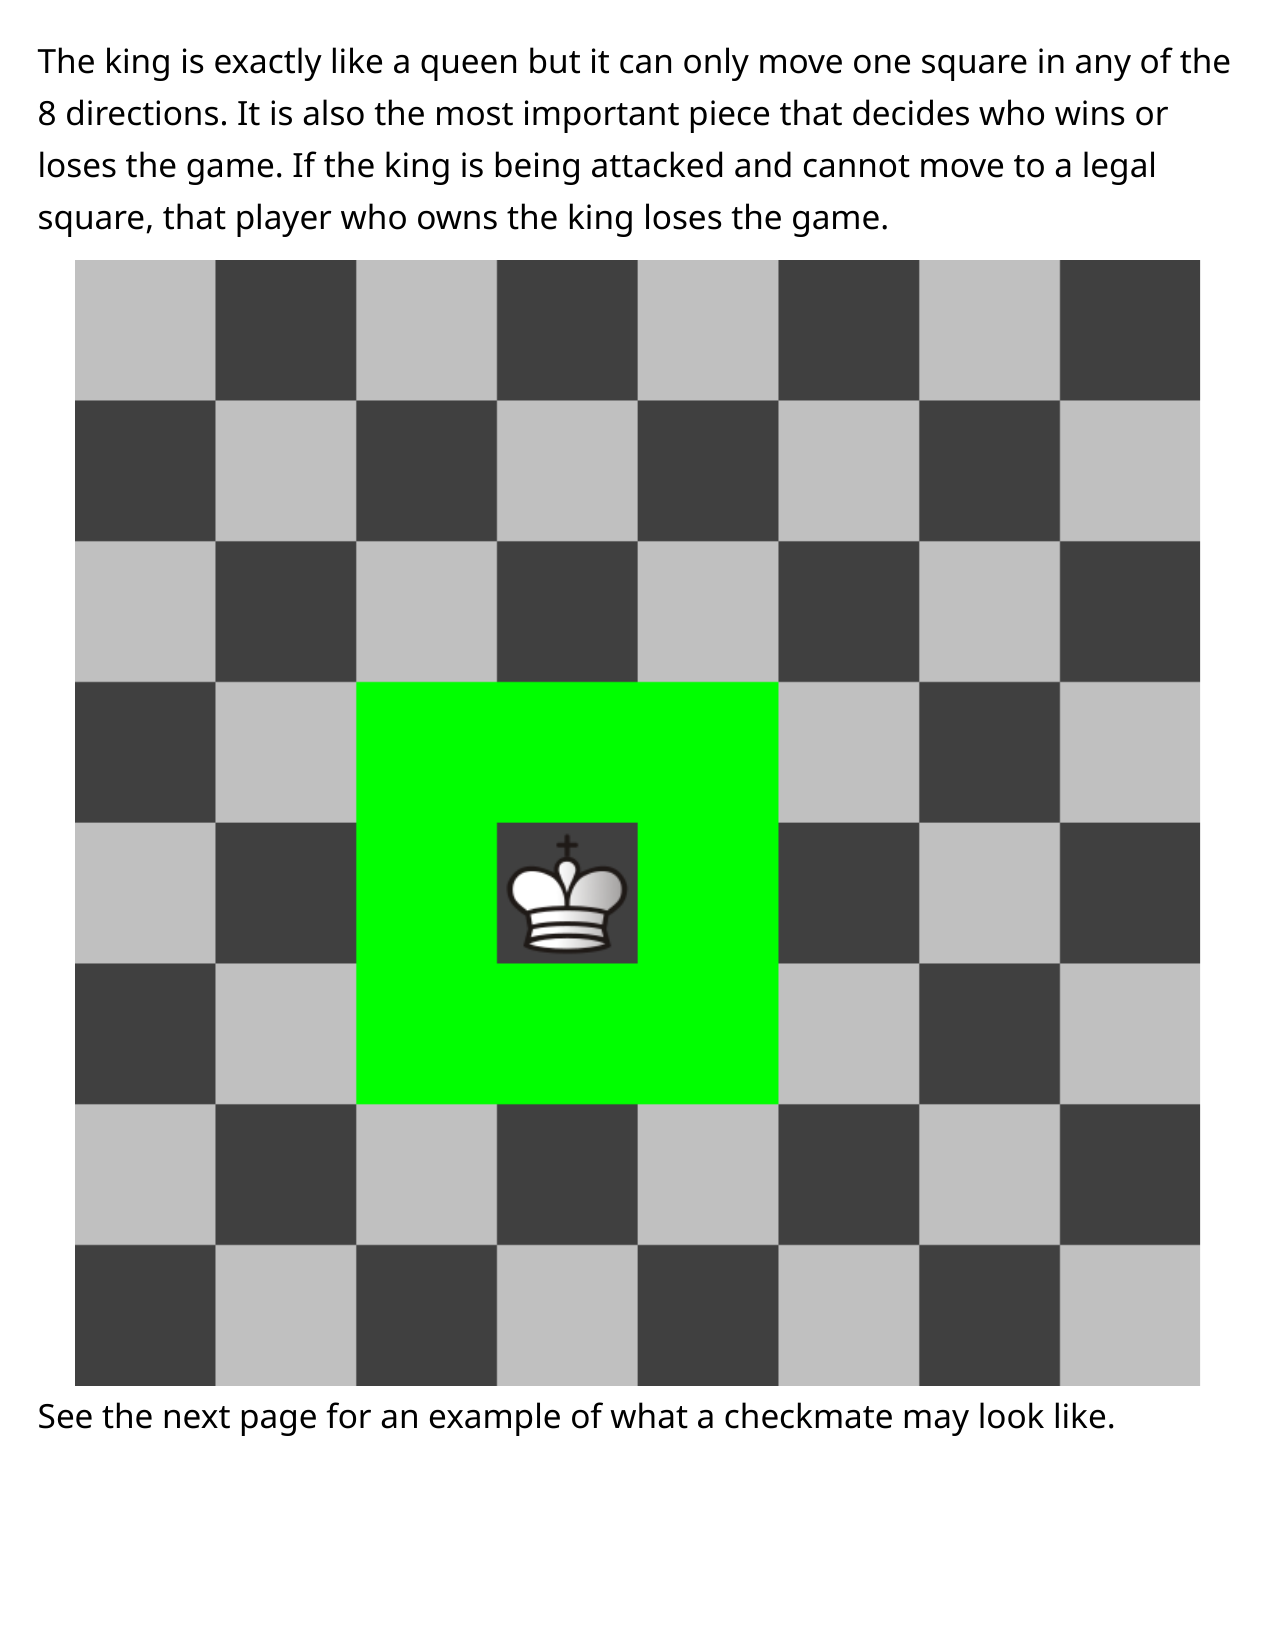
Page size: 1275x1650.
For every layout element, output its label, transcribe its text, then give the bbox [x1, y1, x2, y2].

text The king is exactly like a queen but it can only move one square in any of the 8 directions. It is also the most important piece that decides who wins or loses the game. If the king is being attacked and cannot move to a legal square, that player who owns the king loses the game. [37, 37, 1237, 239]
picture [75, 260, 1200, 1386]
text See the next page for an example of what a checkmate may look like. [37, 261, 1237, 1438]
